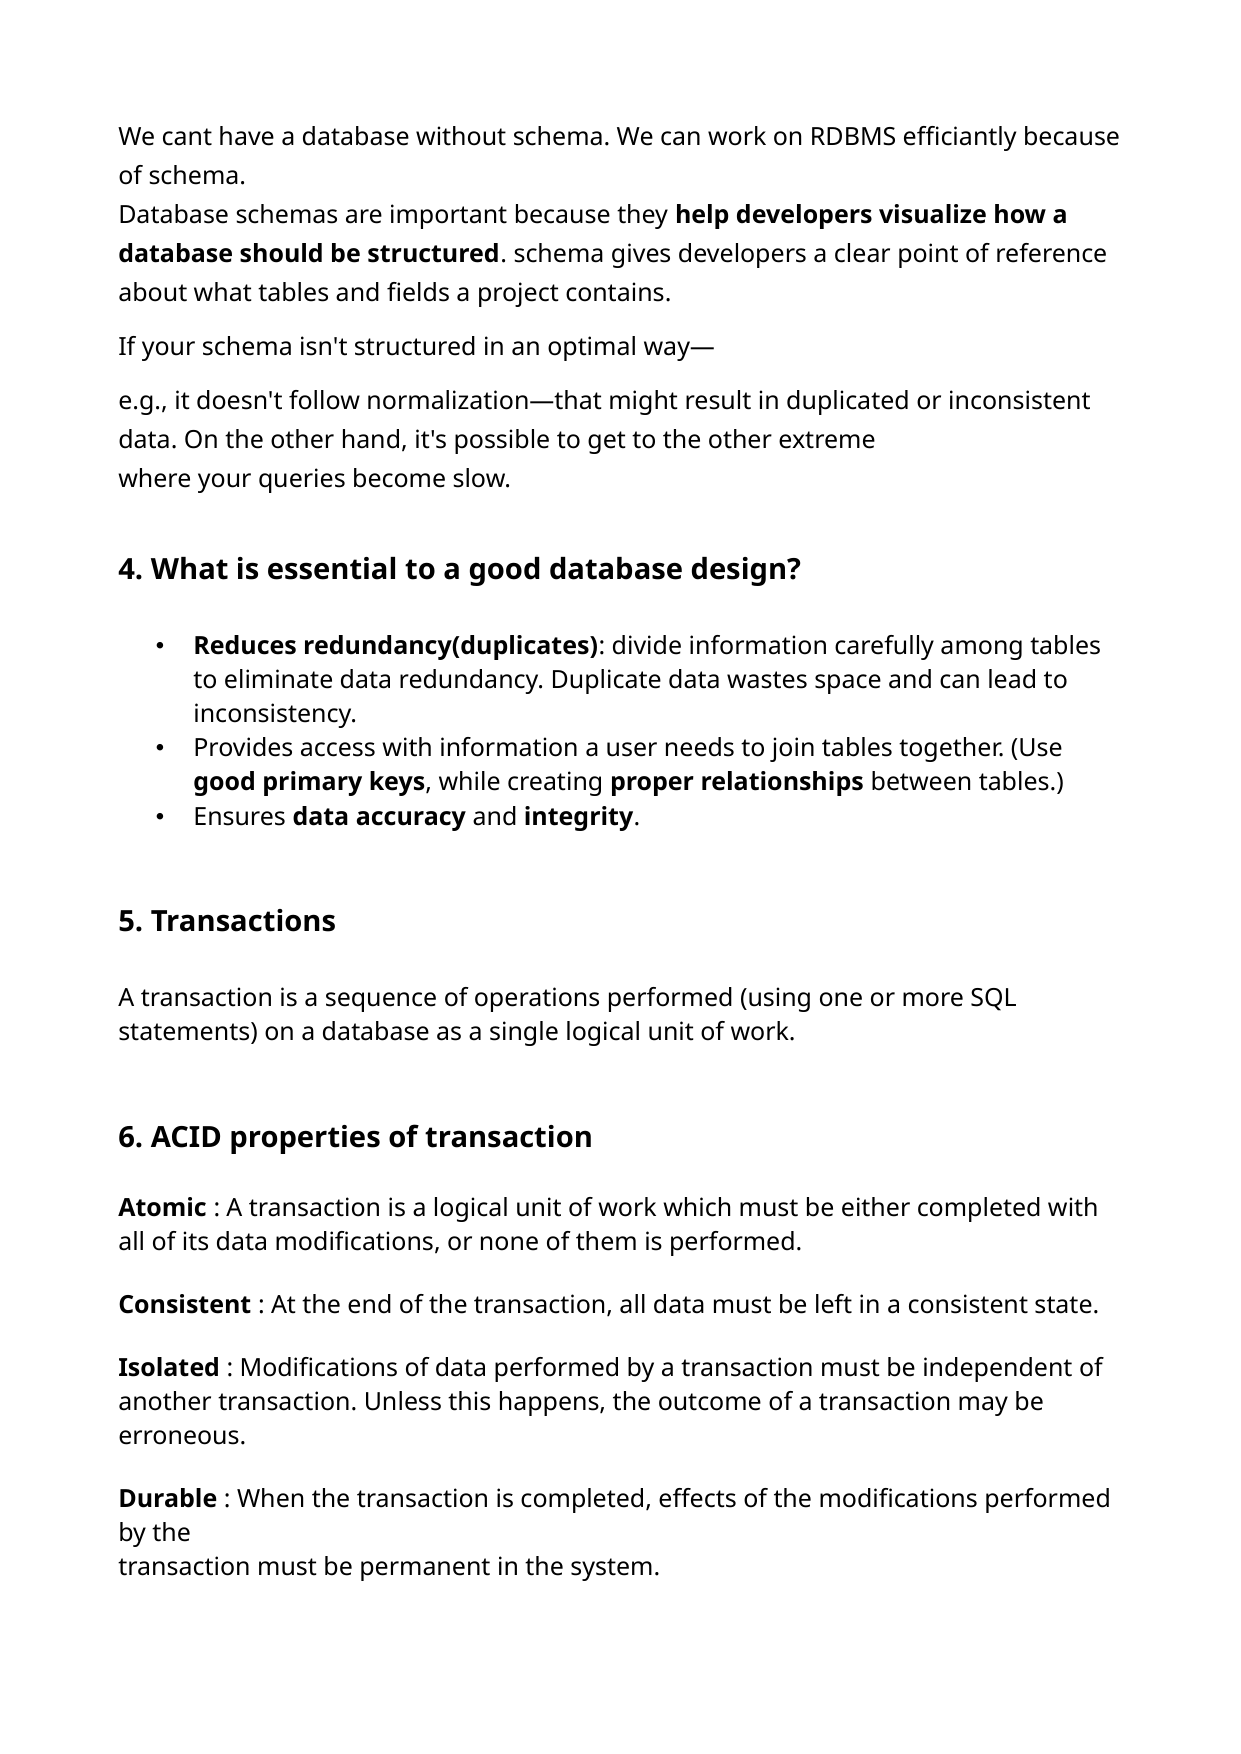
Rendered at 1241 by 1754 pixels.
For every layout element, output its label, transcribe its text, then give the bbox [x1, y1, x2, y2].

text 4. What is essential to a good database design? [118, 548, 1122, 588]
text e.g., it doesn't follow normalization—that might result in duplicated or inconsistent data. On the other hand, it's possible to get to the other extreme where your queries become slow. [118, 382, 1122, 495]
text 6. ACID properties of transaction [118, 1116, 1122, 1156]
list Ensures data accuracy and integrity. [156, 798, 1122, 832]
list Reduces redundancy(duplicates): divide information carefully among tables to eliminate data redundancy. Duplicate data wastes space and can lead to inconsistency. [156, 628, 1122, 730]
text We cant have a database without schema. We can work on RDBMS efficiantly because of schema. Database schemas are important because they help developers visualize how a database should be structured. schema gives developers a clear point of reference about what tables and fields a project contains. [118, 118, 1122, 309]
text 5. Transactions [118, 900, 1122, 940]
text If your schema isn't structured in an optimal way— [118, 328, 1122, 363]
text Durable : When the transaction is completed, effects of the modifications performed by the transaction must be permanent in the system. [118, 1452, 1122, 1582]
text A transaction is a sequence of operations performed (using one or more SQL statements) on a database as a single logical unit of work. [118, 980, 1122, 1048]
text Consistent : At the end of the transaction, all data must be left in a consistent state. [118, 1258, 1122, 1321]
text Isolated : Modifications of data performed by a transaction must be independent of another transaction. Unless this happens, the outcome of a transaction may be erroneous. [118, 1321, 1122, 1452]
text Atomic : A transaction is a logical unit of work which must be either completed with all of its data modifications, or none of them is performed. [118, 1190, 1122, 1258]
list Provides access with information a user needs to join tables together. (Use good primary keys, while creating proper relationships between tables.) [156, 730, 1122, 798]
